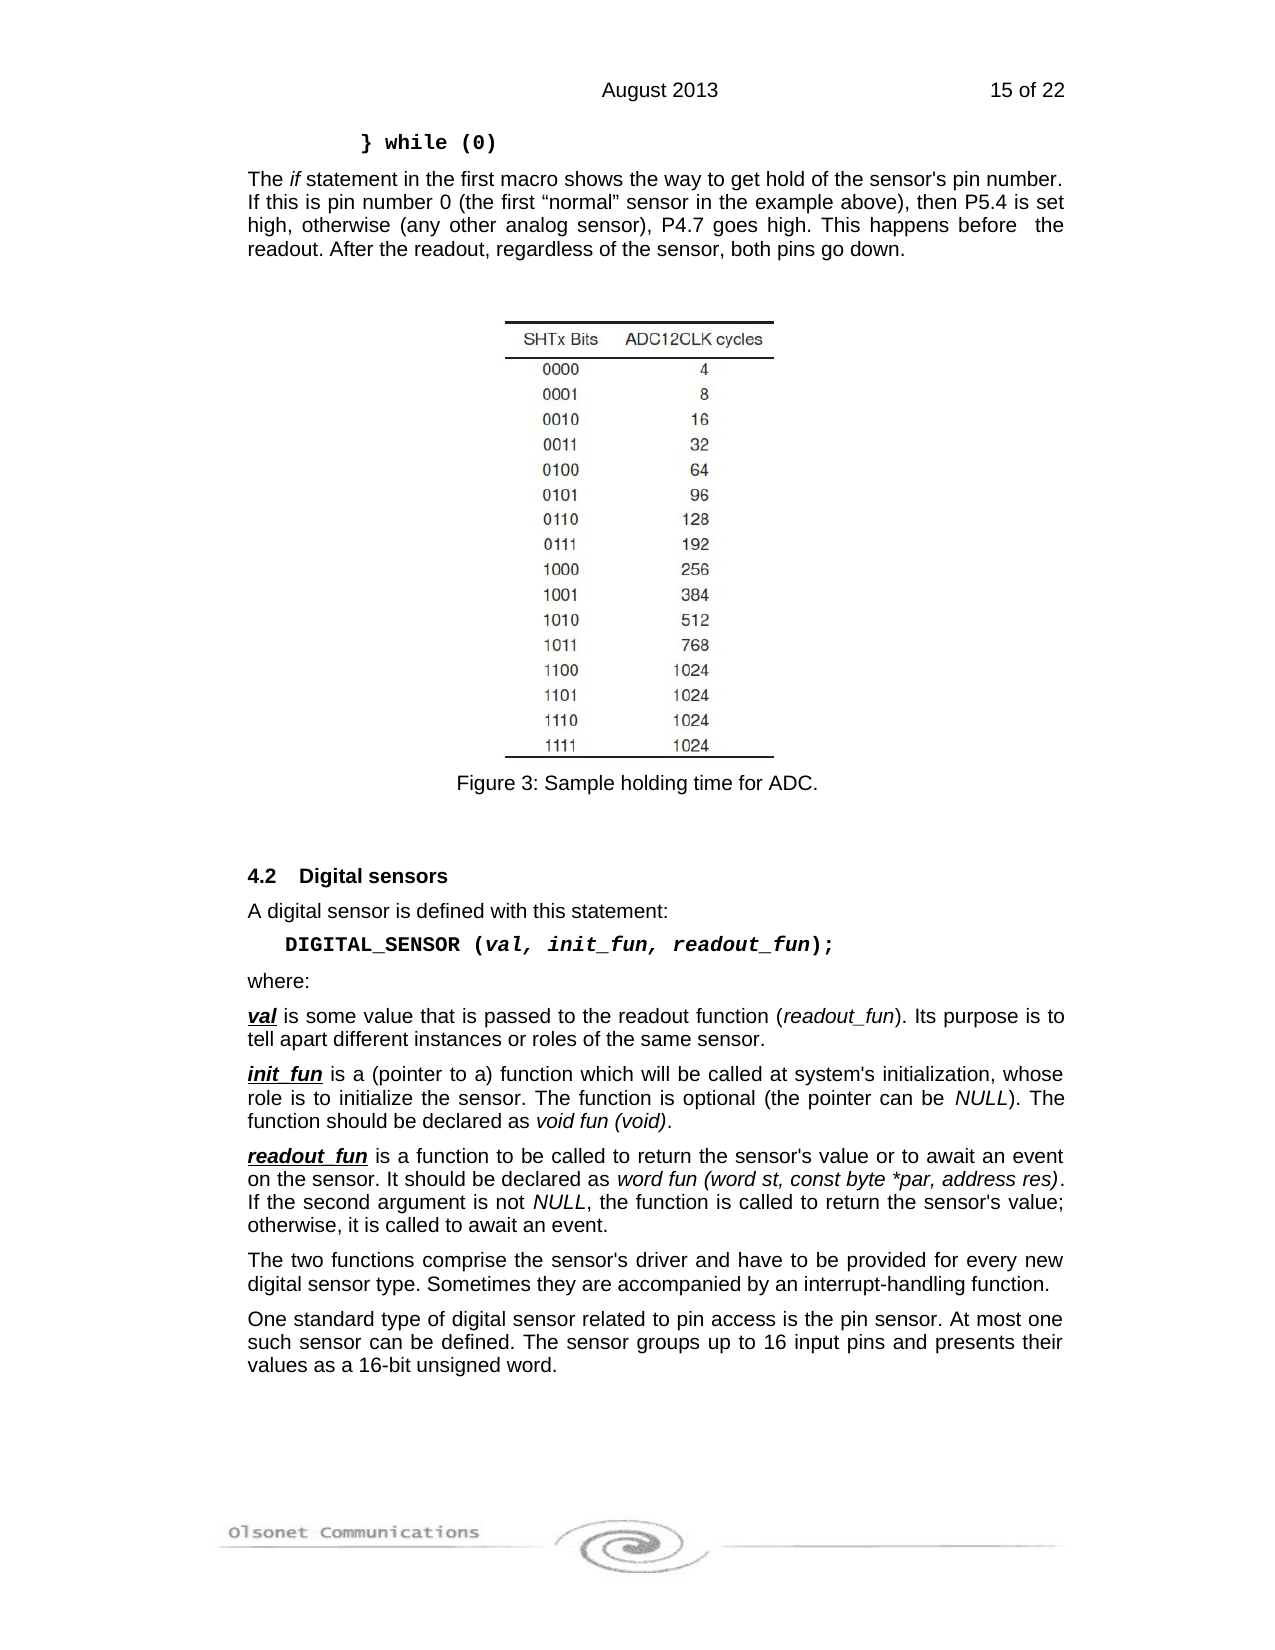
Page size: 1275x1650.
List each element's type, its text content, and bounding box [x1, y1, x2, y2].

picture [210, 1504, 1065, 1596]
text readout_fun is a function to be called to return the sensor's value or to await an event on the sensor. It should be declared as word fun (word st, const byte *par, address res). If the second argument is not NULL, the function is called to return the sensor's value; otherwise, it is called to await an event. [247, 1144, 1065, 1237]
picture [484, 307, 792, 771]
text DIGITAL_SENSOR (val, init_fun, readout_fun); [285, 934, 1065, 958]
text One standard type of digital sensor related to pin access is the pin sensor. At most one such sensor can be defined. The sensor groups up to 16 input pins and presents their values as a 16-bit unsigned word. [247, 1307, 1065, 1377]
subtitle Digital sensors [247, 864, 1065, 887]
text Figure 3: Sample holding time for ADC. [388, 320, 887, 794]
text init_fun is a (pointer to a) function which will be called at system's initialization, whose role is to initialize the sensor. The function is optional (the pointer can be NULL). The function should be declared as void fun (void). [247, 1063, 1065, 1133]
text } while (0) [285, 132, 1065, 156]
text The two functions comprise the sensor's driver and have to be provided for every new digital sensor type. Sometimes they are accompanied by an interrupt-handling function. [247, 1249, 1065, 1296]
text val is some value that is passed to the readout function (readout_fun). Its purpose is to tell apart different instances or roles of the same sensor. [247, 1005, 1065, 1051]
text A digital sensor is defined with this statement: [247, 899, 1065, 922]
text where: [247, 970, 1065, 993]
text The if statement in the first macro shows the way to get hold of the sensor's pin number. If this is pin number 0 (the first “normal” sensor in the example above), then P5.4 is set high, otherwise (any other analog sensor), P4.7 goes high. This happens before the readout. After the readout, regardless of the sensor, both pins go down. [247, 168, 1065, 261]
